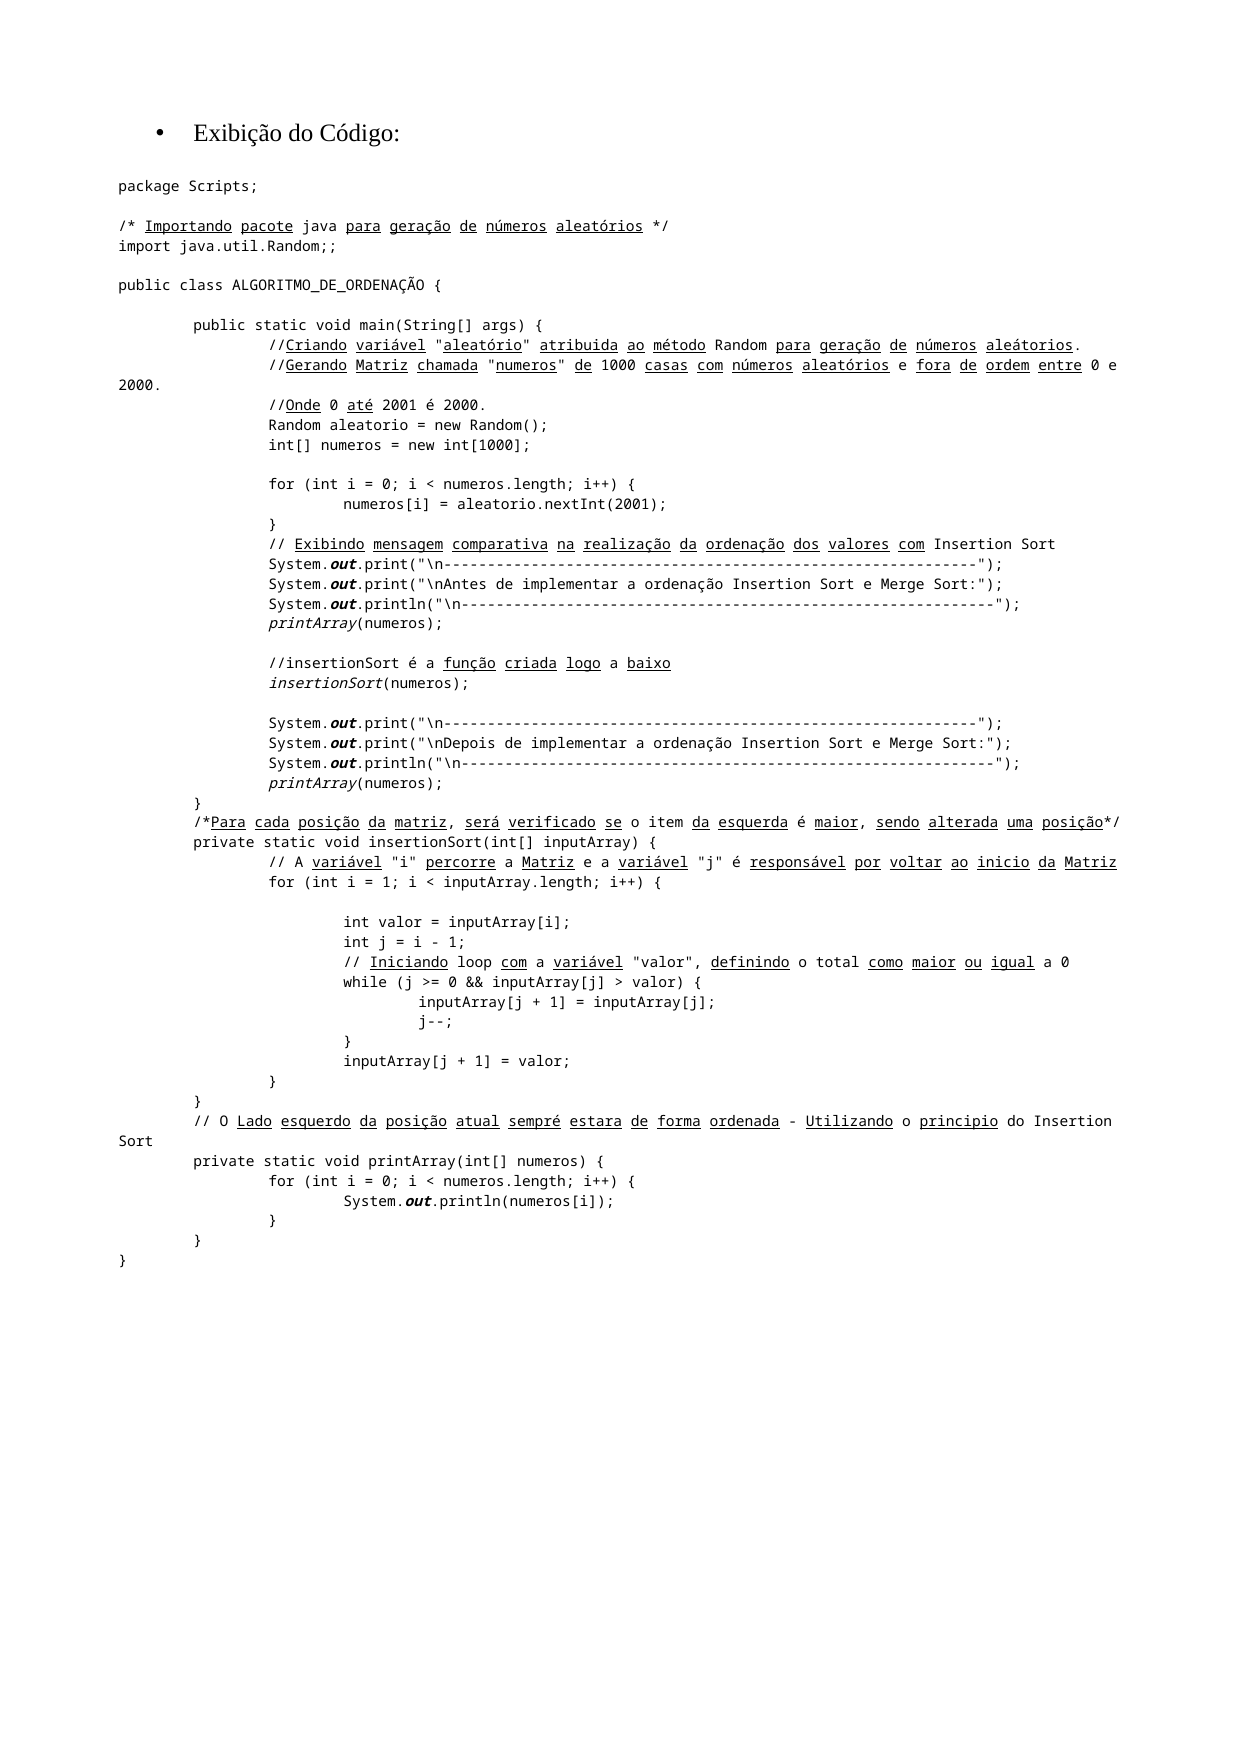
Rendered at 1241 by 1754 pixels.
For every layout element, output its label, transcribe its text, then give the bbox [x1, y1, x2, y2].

text System.out.println(numeros[i]); [118, 1190, 1122, 1210]
text System.out.print("\n-------------------------------------------------------------"); [118, 713, 1122, 733]
text } [118, 1071, 1122, 1091]
text /*Para cada posição da matriz, será verificado se o item da esquerda é maior, sendo alterada uma posição*/ [118, 812, 1122, 832]
text System.out.print("\nAntes de implementar a ordenação Insertion Sort e Merge Sort:"); [118, 573, 1122, 593]
text // Exibindo mensagem comparativa na realização da ordenação dos valores com Insertion Sort [118, 534, 1122, 554]
text //Criando variável "aleatório" atribuida ao método Random para geração de números aleátorios. [118, 335, 1122, 355]
text int[] numeros = new int[1000]; [118, 434, 1122, 454]
text } [118, 1250, 1122, 1270]
text numeros[i] = aleatorio.nextInt(2001); [118, 494, 1122, 514]
text //Onde 0 até 2001 é 2000. [118, 394, 1122, 414]
text } [118, 1031, 1122, 1051]
text /* Importando pacote java para geração de números aleatórios */ [118, 215, 1122, 235]
text } [118, 1091, 1122, 1111]
text System.out.println("\n-------------------------------------------------------------"); [118, 753, 1122, 772]
text printArray(numeros); [118, 772, 1122, 792]
text while (j >= 0 && inputArray[j] > valor) { [118, 971, 1122, 991]
text j--; [118, 1011, 1122, 1031]
text inputArray[j + 1] = inputArray[j]; [118, 991, 1122, 1011]
text System.out.println("\n-------------------------------------------------------------"); [118, 593, 1122, 613]
text // O Lado esquerdo da posição atual sempré estara de forma ordenada - Utilizando o principio do Insertion Sort [118, 1111, 1122, 1151]
text private static void insertionSort(int[] inputArray) { [118, 832, 1122, 852]
text } [118, 514, 1122, 534]
text System.out.print("\n-------------------------------------------------------------"); [118, 554, 1122, 573]
text } [118, 792, 1122, 812]
text for (int i = 0; i < numeros.length; i++) { [118, 474, 1122, 494]
text printArray(numeros); [118, 613, 1122, 633]
text Random aleatorio = new Random(); [118, 414, 1122, 434]
text for (int i = 1; i < inputArray.length; i++) { [118, 872, 1122, 892]
text public static void main(String[] args) { [118, 315, 1122, 335]
text public class ALGORITMO_DE_ORDENAÇÃO { [118, 275, 1122, 295]
text insertionSort(numeros); [118, 673, 1122, 693]
text // Iniciando loop com a variável "valor", definindo o total como maior ou igual a 0 [118, 952, 1122, 971]
text for (int i = 0; i < numeros.length; i++) { [118, 1170, 1122, 1190]
text //Gerando Matriz chamada "numeros" de 1000 casas com números aleatórios e fora de ordem entre 0 e 2000. [118, 355, 1122, 394]
text package Scripts; [118, 176, 1122, 196]
text //insertionSort é a função criada logo a baixo [118, 653, 1122, 673]
text int valor = inputArray[i]; [118, 912, 1122, 932]
text // A variável "i" percorre a Matriz e a variável "j" é responsável por voltar ao inicio da Matriz [118, 852, 1122, 872]
text private static void printArray(int[] numeros) { [118, 1151, 1122, 1170]
text import java.util.Random;; [118, 235, 1122, 255]
text } [118, 1210, 1122, 1230]
text System.out.print("\nDepois de implementar a ordenação Insertion Sort e Merge Sort:"); [118, 733, 1122, 753]
list Exibição do Código: [156, 118, 1122, 147]
text } [118, 1230, 1122, 1250]
text inputArray[j + 1] = valor; [118, 1051, 1122, 1071]
text int j = i - 1; [118, 932, 1122, 952]
